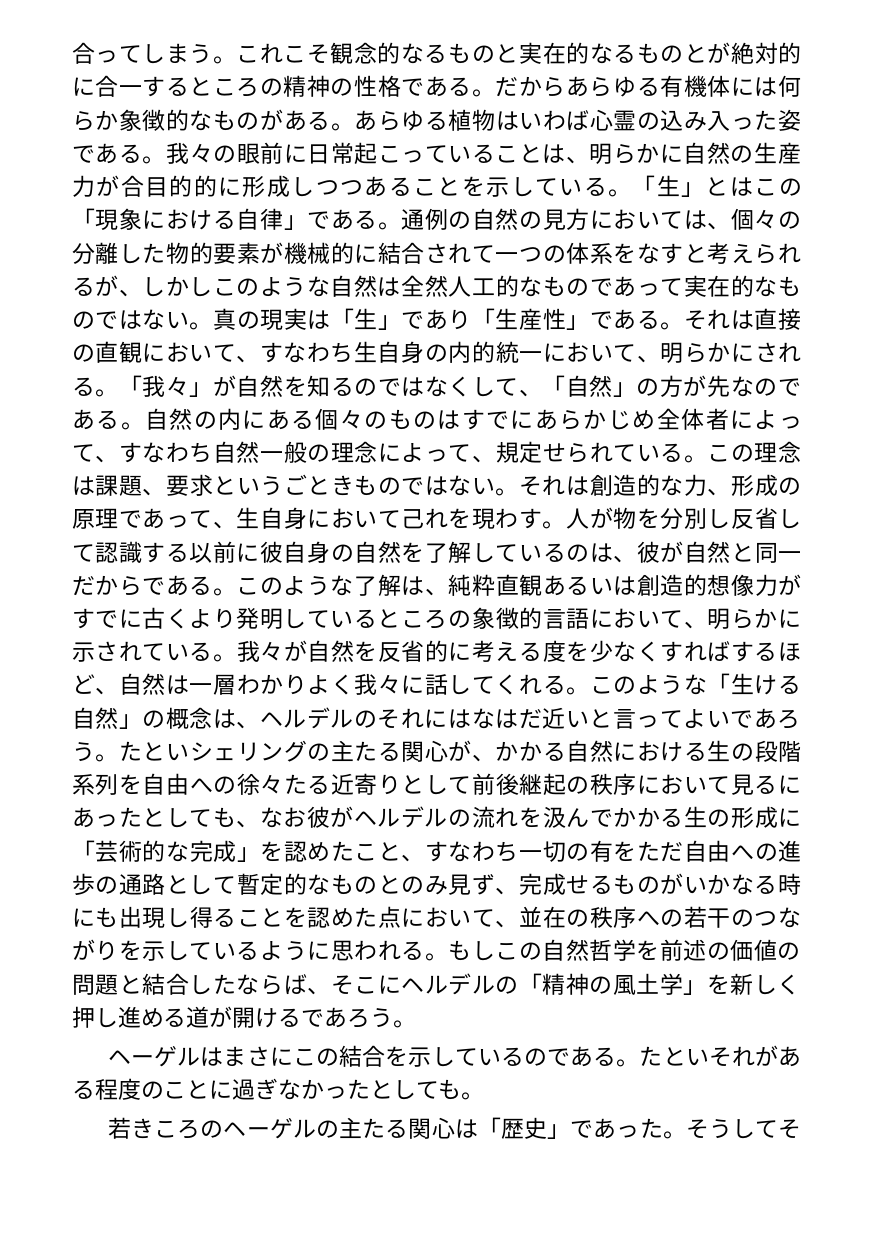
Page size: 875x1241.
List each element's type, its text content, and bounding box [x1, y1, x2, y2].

text 若きころのヘーゲルの主たる関心は「歴史」であった。そうしてそ [72, 1111, 802, 1144]
text ヘーゲルはまさにこの結合を示しているのである。たといそれがある程度のことに過ぎなかったとしても。 [72, 1039, 802, 1105]
text 合ってしまう。これこそ観念的なるものと実在的なるものとが絶対的に合一するところの精神の性格である。だからあらゆる有機体には何らか象徴的なものがある。あらゆる植物はいわば心霊の込み入った姿である。我々の眼前に日常起こっていることは、明らかに自然の生産力が合目的的に形成しつつあることを示している。「生」とはこの「現象における自律」である。通例の自然の見方においては、個々の分離した物的要素が機械的に結合されて一つの体系をなすと考えられるが、しかしこのような自然は全然人工的なものであって実在的なものではない。真の現実は「生」であり「生産性」である。それは直接の直観において、すなわち生自身の内的統一において、明らかにされる。「我々」が自然を知るのではなくして、「自然」の方が先なのである。自然の内にある個々のものはすでにあらかじめ全体者によって、すなわち自然一般の理念によって、規定せられている。この理念は課題、要求というごときものではない。それは創造的な力、形成の原理であって、生自身において己れを現わす。人が物を分別し反省して認識する以前に彼自身の自然を了解しているのは、彼が自然と同一だからである。このような了解は、純粋直観あるいは創造的想像力がすでに古くより発明しているところの象徴的言語において、明らかに示されている。我々が自然を反省的に考える度を少なくすればするほど、自然は一層わかりよく我々に話してくれる。このような「生ける自然」の概念は、ヘルデルのそれにはなはだ近いと言ってよいであろう。たといシェリングの主たる関心が、かかる自然における生の段階系列を自由への徐々たる近寄りとして前後継起の秩序において見るにあったとしても、なお彼がヘルデルの流れを汲んでかかる生の形成に「芸術的な完成」を認めたこと、すなわち一切の有をただ自由への進歩の通路として暫定的なものとのみ見ず、完成せるものがいかなる時にも出現し得ることを認めた点において、並在の秩序への若干のつながりを示しているように思われる。もしこの自然哲学を前述の価値の問題と結合したならば、そこにヘルデルの「精神の風土学」を新しく押し進める道が開けるであろう。 [72, 36, 802, 1033]
